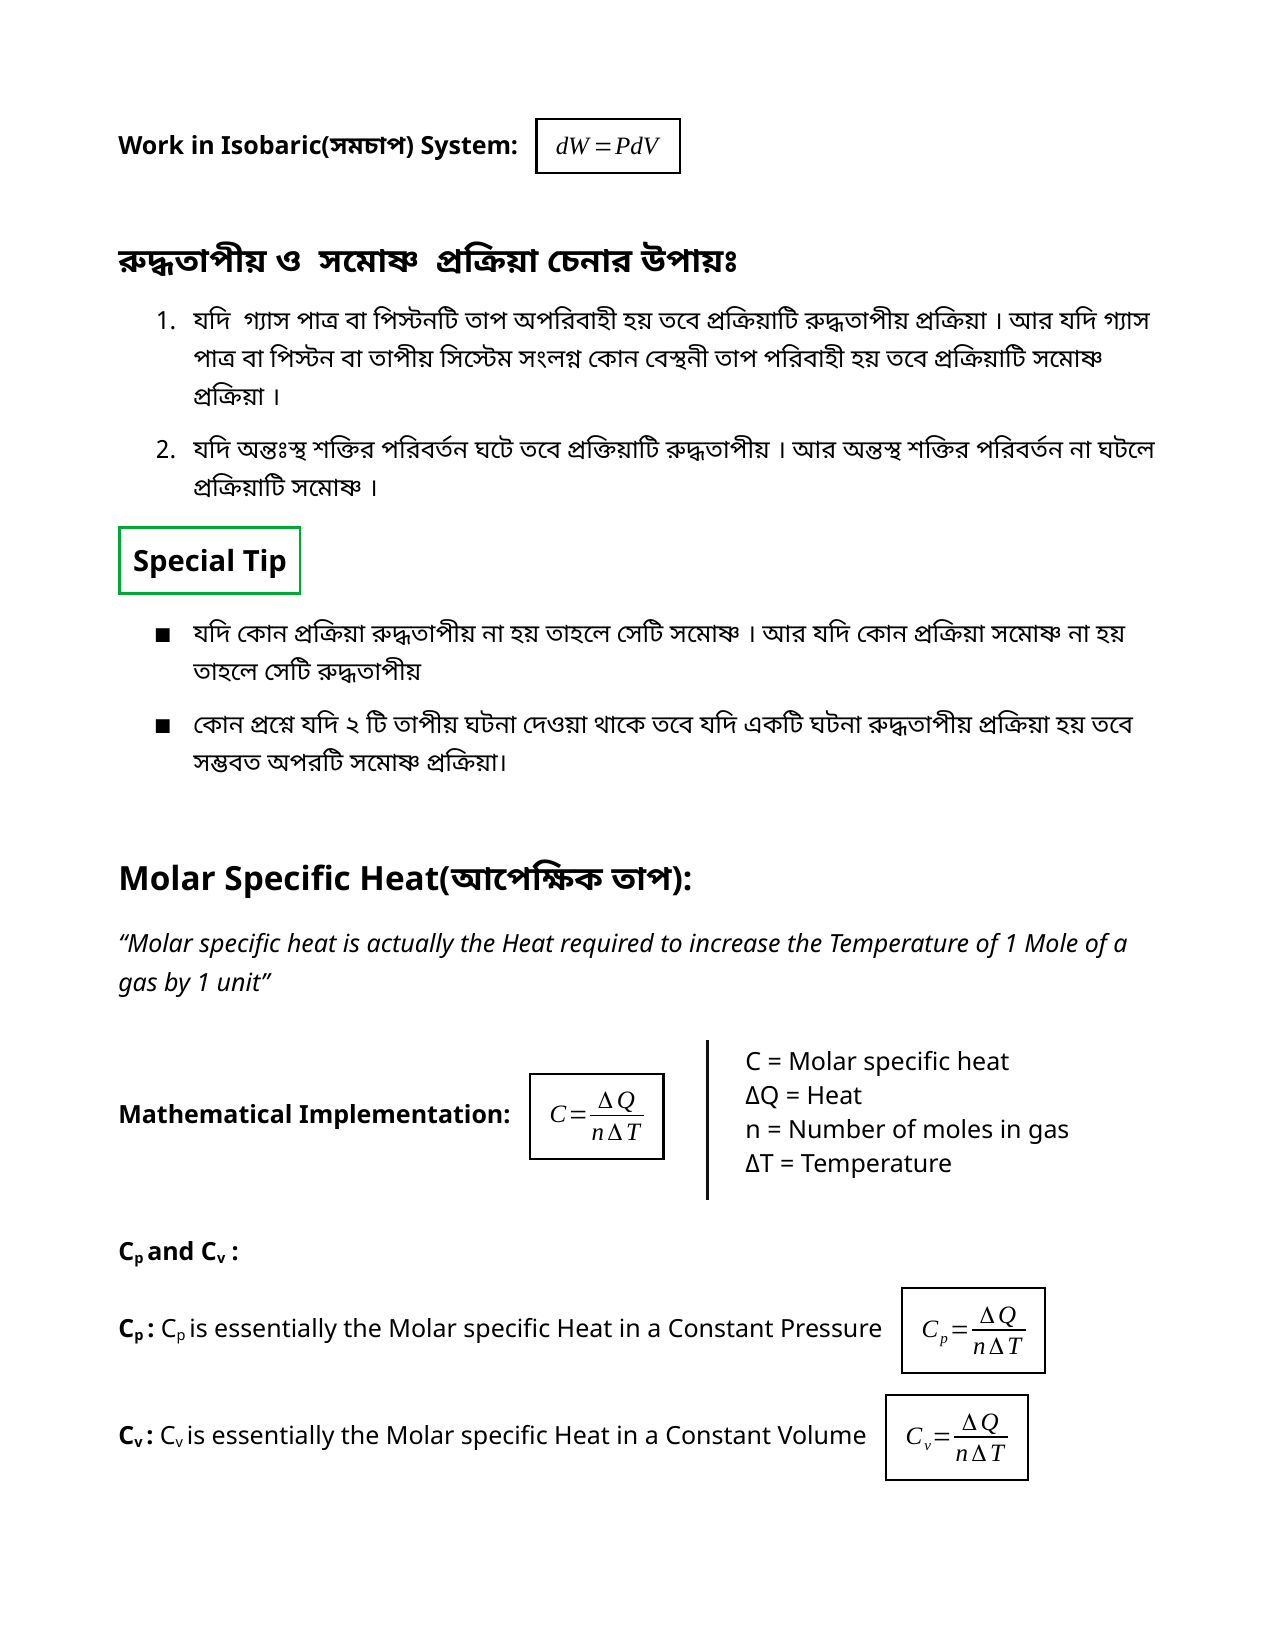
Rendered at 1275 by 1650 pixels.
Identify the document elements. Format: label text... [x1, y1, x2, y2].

text Mathematical Implementation: [709, 1073, 1157, 1160]
text Work in Isobaric(সমচাপ) System: [118, 118, 535, 174]
list যদি অন্তঃস্থ শক্তির পরিবর্তন ঘটে তবে প্রক্তিয়াটি রুদ্ধতাপীয় । আর অন্তস্থ শক্তির পরিবর্তন না ঘটলে প্রক্রিয়াটি সমোষ্ণ । [156, 435, 1157, 506]
text Cv : Cv is essentially the Molar specific Heat in a Constant Volume [118, 1394, 885, 1481]
list কোন প্রশ্নে যদি ২ টি তাপীয় ঘটনা দেওয়া থাকে তবে যদি একটি ঘটনা রুদ্ধতাপীয় প্রক্রিয়া হয় তবে সম্ভবত অপরটি সমোষ্ণ প্রক্রিয়া। [156, 711, 1157, 782]
text Work in Isobaric(সমচাপ) System: [538, 120, 679, 172]
text Cp and Cv : [118, 1233, 1157, 1267]
text Work in Isobaric(সমচাপ) System: [681, 118, 1157, 174]
text Molar Specific Heat(আপেক্ষিক তাপ): [118, 855, 1157, 904]
text Mathematical Implementation: [118, 1073, 529, 1160]
text Cv : Cv is essentially the Molar specific Heat in a Constant Volume [1029, 1394, 1157, 1481]
list যদি কোন প্রক্রিয়া রুদ্ধতাপীয় না হয় তাহলে সেটি সমোষ্ণ । আর যদি কোন প্রক্রিয়া সমোষ্ণ না হয় তাহলে সেটি রুদ্ধতাপীয় [156, 620, 1157, 691]
text [301, 526, 1157, 595]
text Cp : Cp is essentially the Molar specific Heat in a Constant Pressure [1046, 1287, 1157, 1374]
text Mathematical Implementation: [665, 1073, 706, 1160]
list যদি গ্যাস পাত্র বা পিস্টনটি তাপ অপরিবাহী হয় তবে প্রক্রিয়াটি রুদ্ধতাপীয় প্রক্রিয়া । আর যদি গ্যাস পাত্র বা পিস্টন বা তাপীয় সিস্টেম সংলগ্ন কোন বেস্থনী তাপ পরিবাহী হয় তবে প্রক্রিয়াটি সমোষ্ণ প্রক্রিয়া । [156, 307, 1157, 416]
text রুদ্ধতাপীয় ও সমোষ্ণ প্রক্রিয়া চেনার উপায়ঃ [118, 241, 1157, 286]
text Cv : Cv is essentially the Molar specific Heat in a Constant Volume [887, 1396, 1027, 1479]
text Special Tip [121, 529, 299, 592]
text Cp : Cp is essentially the Molar specific Heat in a Constant Pressure [903, 1289, 1044, 1372]
text Cp : Cp is essentially the Molar specific Heat in a Constant Pressure [118, 1287, 901, 1374]
text “Molar specific heat is actually the Heat required to increase the Temperature of 1 Mole of a gas by 1 unit” [118, 926, 1157, 999]
text Mathematical Implementation: [531, 1075, 662, 1158]
